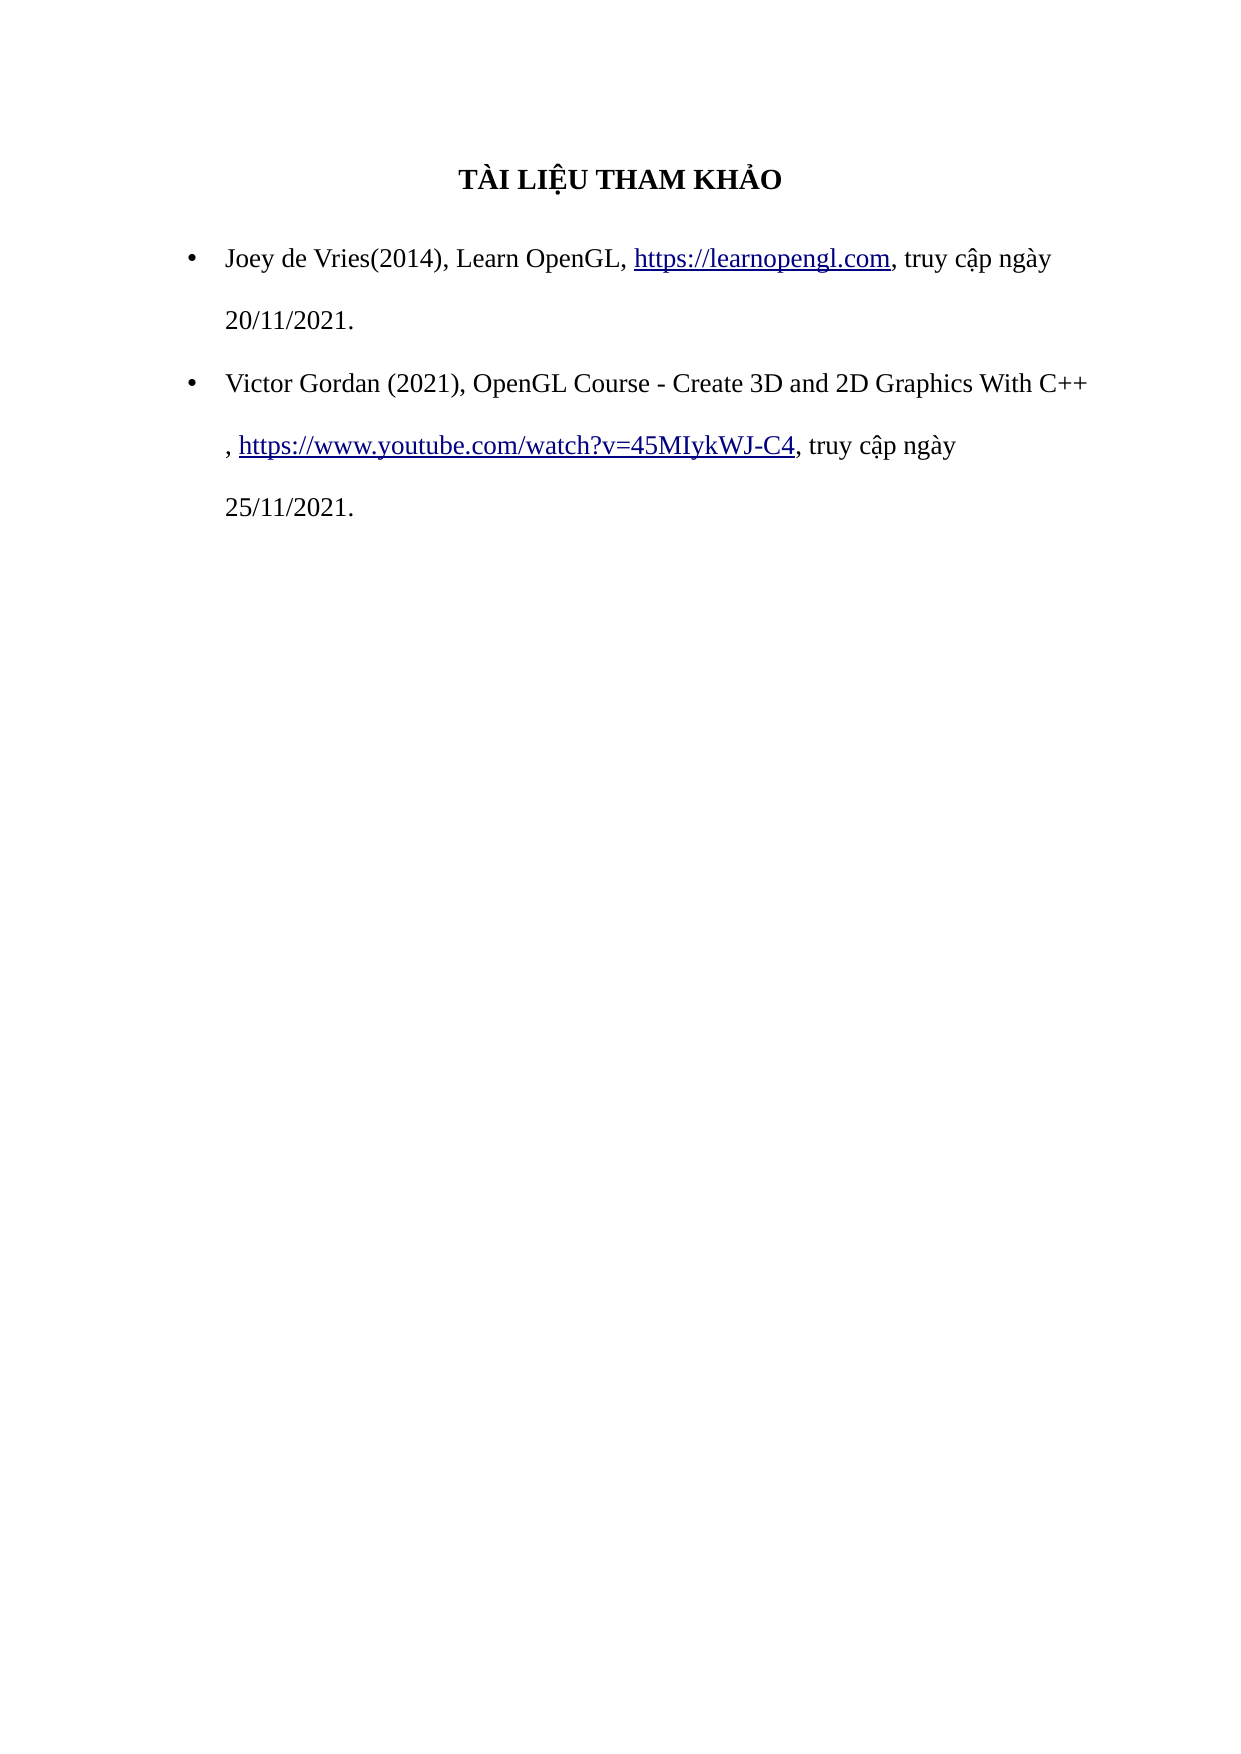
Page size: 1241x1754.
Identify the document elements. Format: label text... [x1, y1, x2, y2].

list Victor Gordan (2021), OpenGL Course - Create 3D and 2D Graphics With C++ , https://www.youtube.com/watch?v=45MIykWJ-C4, truy cập ngày 25/11/2021. [187, 367, 1091, 523]
subtitle Tài liệu tham khảo [150, 162, 1091, 196]
list Joey de Vries(2014), Learn OpenGL, https://learnopengl.com, truy cập ngày 20/11/2021. [187, 242, 1091, 336]
